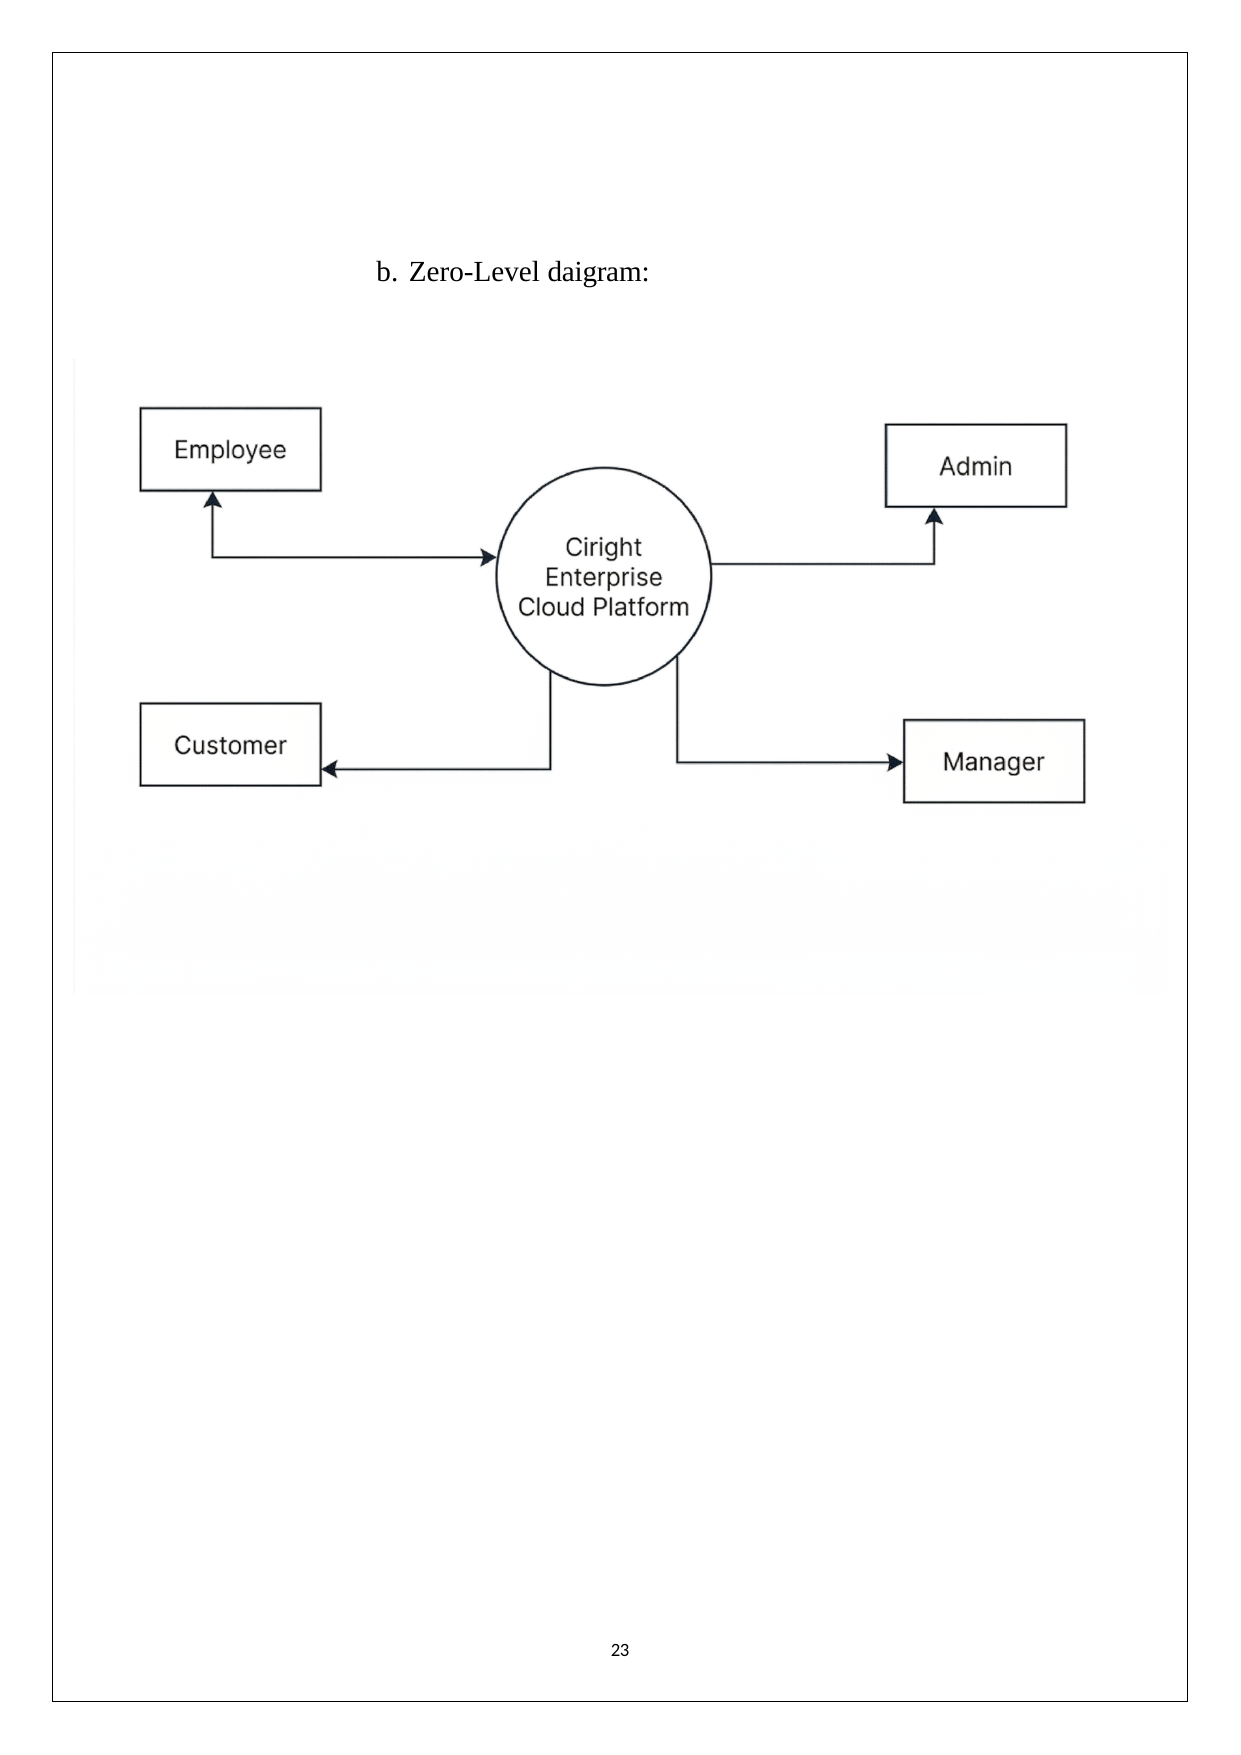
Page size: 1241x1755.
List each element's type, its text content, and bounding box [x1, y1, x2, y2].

list Zero-Level daigram: [376, 254, 1167, 288]
